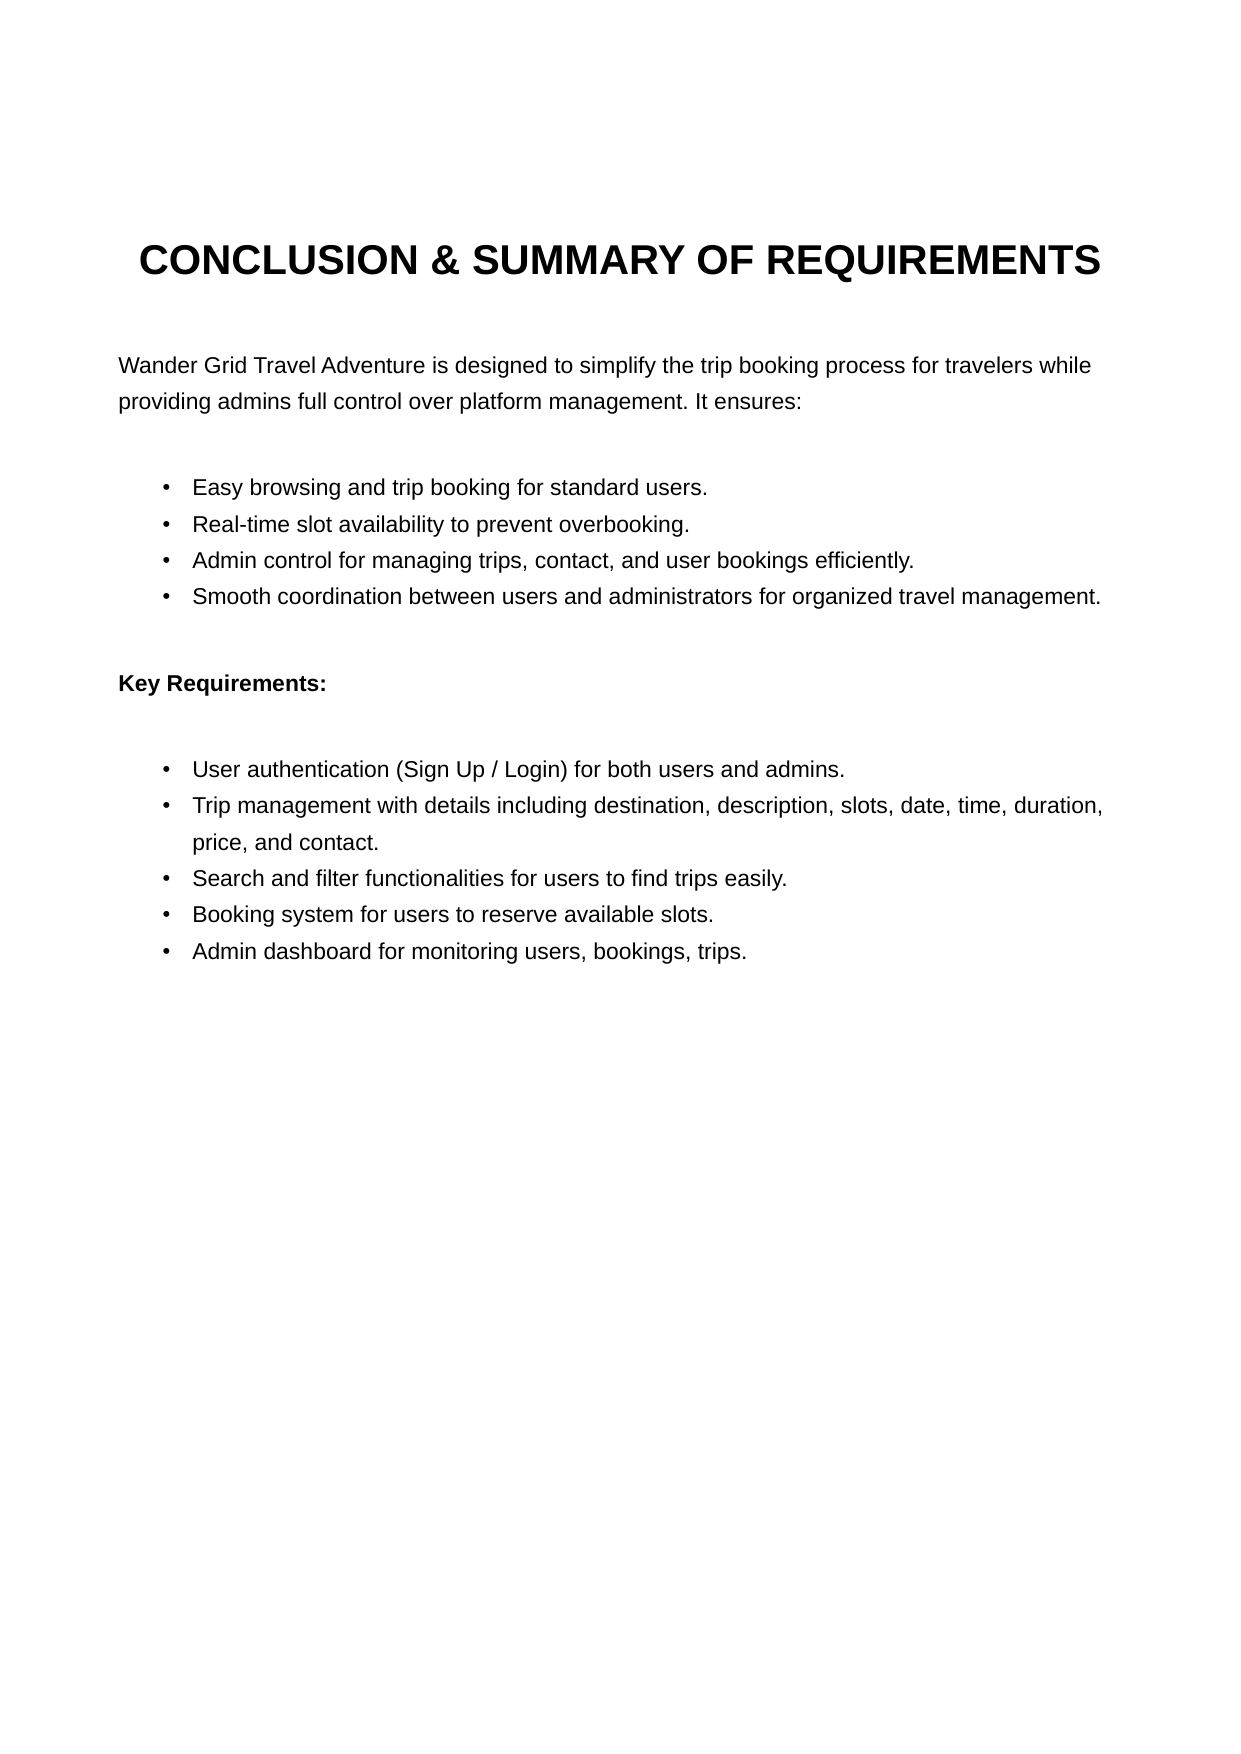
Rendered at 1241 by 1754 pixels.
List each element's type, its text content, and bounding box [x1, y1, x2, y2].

list Search and filter functionalities for users to find trips easily. [162, 865, 1122, 891]
list Admin dashboard for monitoring users, bookings, trips. [162, 938, 1122, 964]
list Trip management with details including destination, description, slots, date, time, duration, price, and contact. [162, 792, 1122, 855]
list Booking system for users to reserve available slots. [162, 901, 1122, 928]
list Admin control for managing trips, contact, and user bookings efficiently. [162, 547, 1122, 573]
list Smooth coordination between users and administrators for organized travel management. [162, 583, 1122, 610]
list Easy browsing and trip booking for standard users. [162, 474, 1122, 501]
text Wander Grid Travel Adventure is designed to simplify the trip booking process for travelers while providing admins full control over platform management. It ensures: [118, 352, 1122, 414]
list User authentication (Sign Up / Login) for both users and admins. [162, 756, 1122, 782]
text Key Requirements: [118, 670, 1122, 696]
list Real-time slot availability to prevent overbooking. [162, 511, 1122, 537]
text CONCLUSION & SUMMARY OF REQUIREMENTS [118, 236, 1122, 283]
